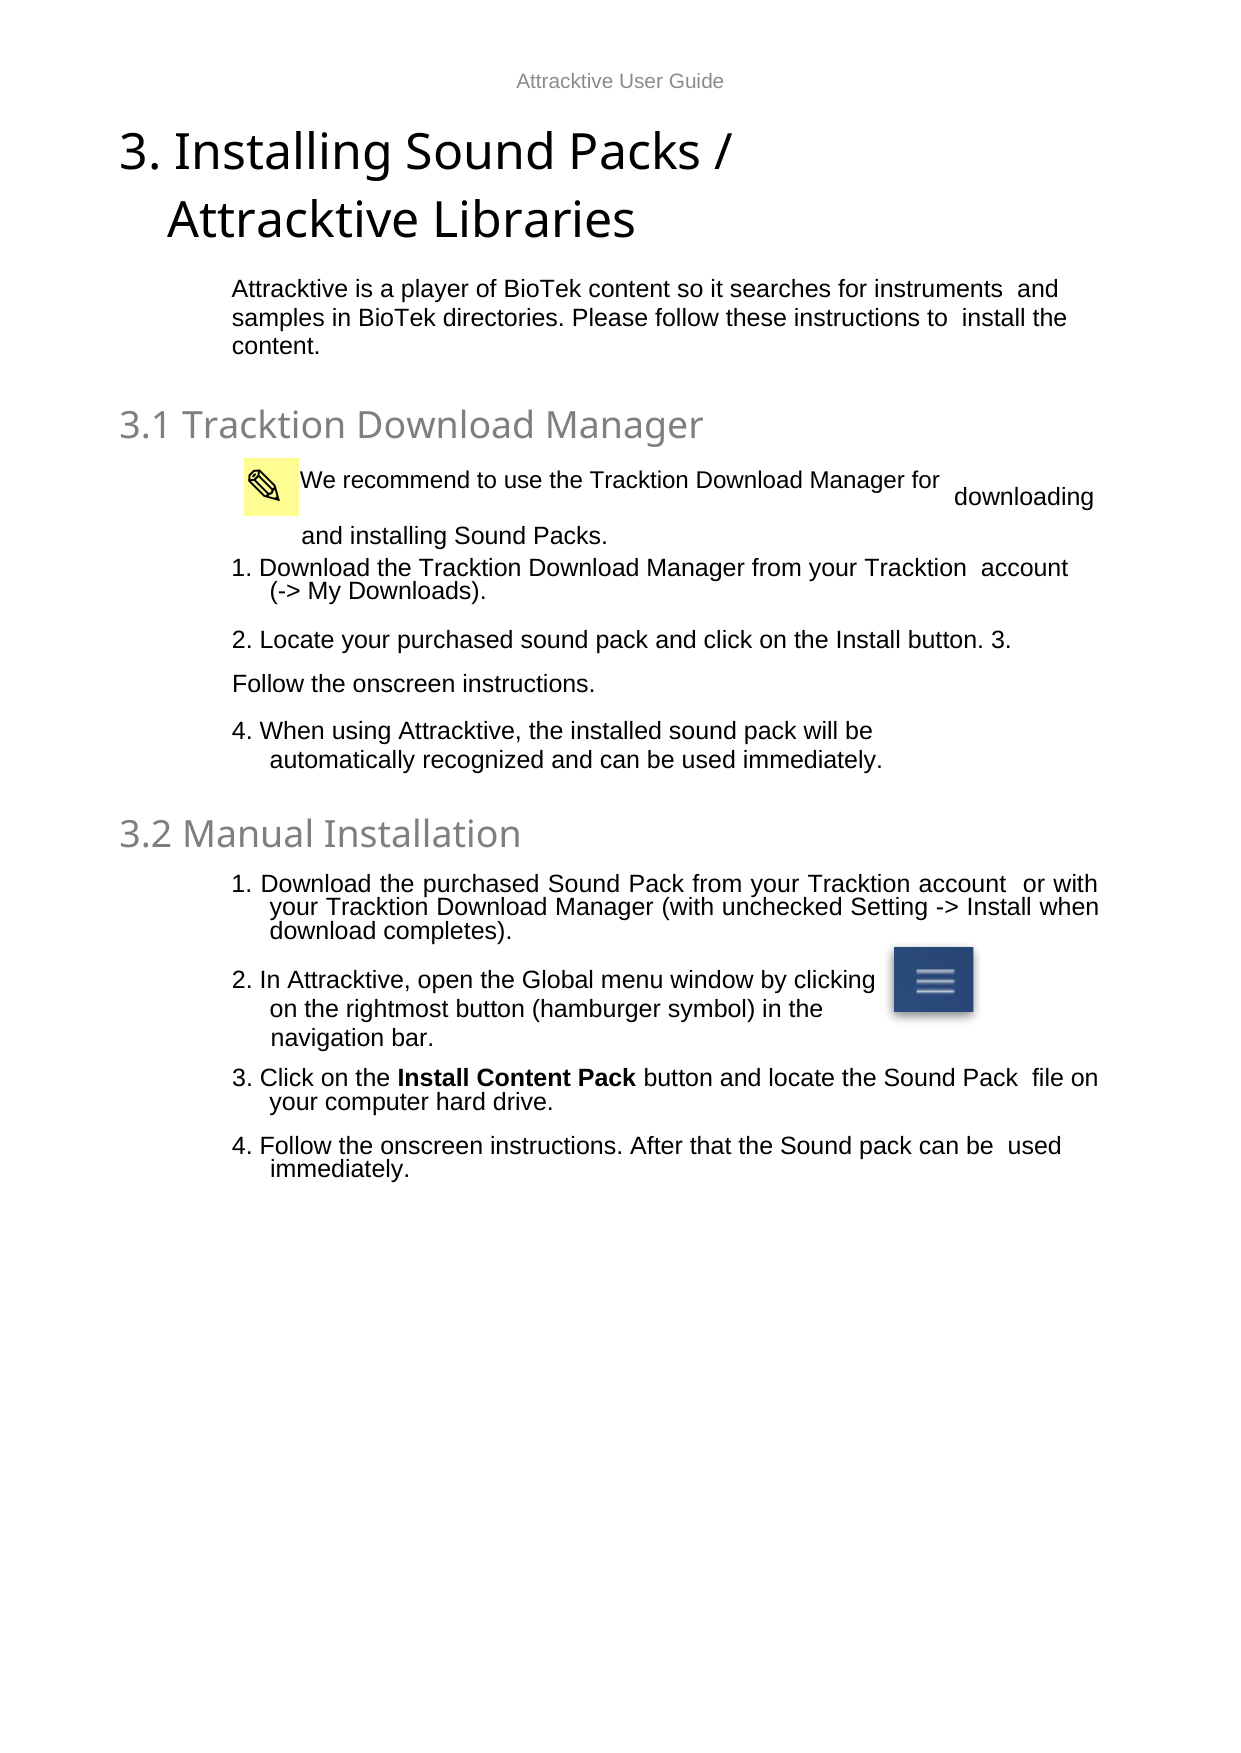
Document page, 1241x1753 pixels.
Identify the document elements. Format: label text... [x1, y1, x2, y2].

text 2. Locate your purchased sound pack and click on the Install button. 3. Follow the onscreen instructions. [232, 626, 1079, 698]
text automatically recognized and can be used immediately. [269, 745, 1133, 774]
text on the rightmost button (hamburger symbol) in the [269, 994, 883, 1023]
text 3.1 Tracktion Download Manager [119, 399, 1133, 450]
text Attracktive User Guide [108, 69, 1133, 93]
text 1. Download the purchased Sound Pack from your Tracktion account or with your Tracktion Download Manager (with unchecked Setting -> Install when download completes). [231, 873, 1100, 944]
text 1. Download the Tracktion Download Manager from your Tracktion account (-> My Downloads). [231, 557, 1074, 605]
picture [883, 941, 984, 1027]
text 2. In Attracktive, open the Global menu window by clicking [232, 965, 883, 994]
text [984, 965, 1133, 994]
text 4. When using Attracktive, the installed sound pack will be [232, 716, 1133, 745]
text 3. Click on the Install Content Pack button and locate the Sound Pack file on your computer hard drive. [232, 1068, 1112, 1115]
text [984, 994, 1133, 1023]
text Attracktive Libraries [168, 184, 1133, 252]
text 3.2 Manual Installation [119, 808, 1133, 859]
text 4. Follow the onscreen instructions. After that the Sound pack can be used immediately. [232, 1136, 1102, 1183]
text 3. Installing Sound Packs / [119, 116, 1133, 184]
text ✎ We recommend to use the Tracktion Download Manager for downloading and installing Sound Packs. [244, 458, 1120, 550]
text Attracktive is a player of BioTek content so it searches for instruments and samples in BioTek directories. Please follow these instructions to install the content. [231, 275, 1107, 360]
text navigation bar. [270, 1023, 1133, 1051]
